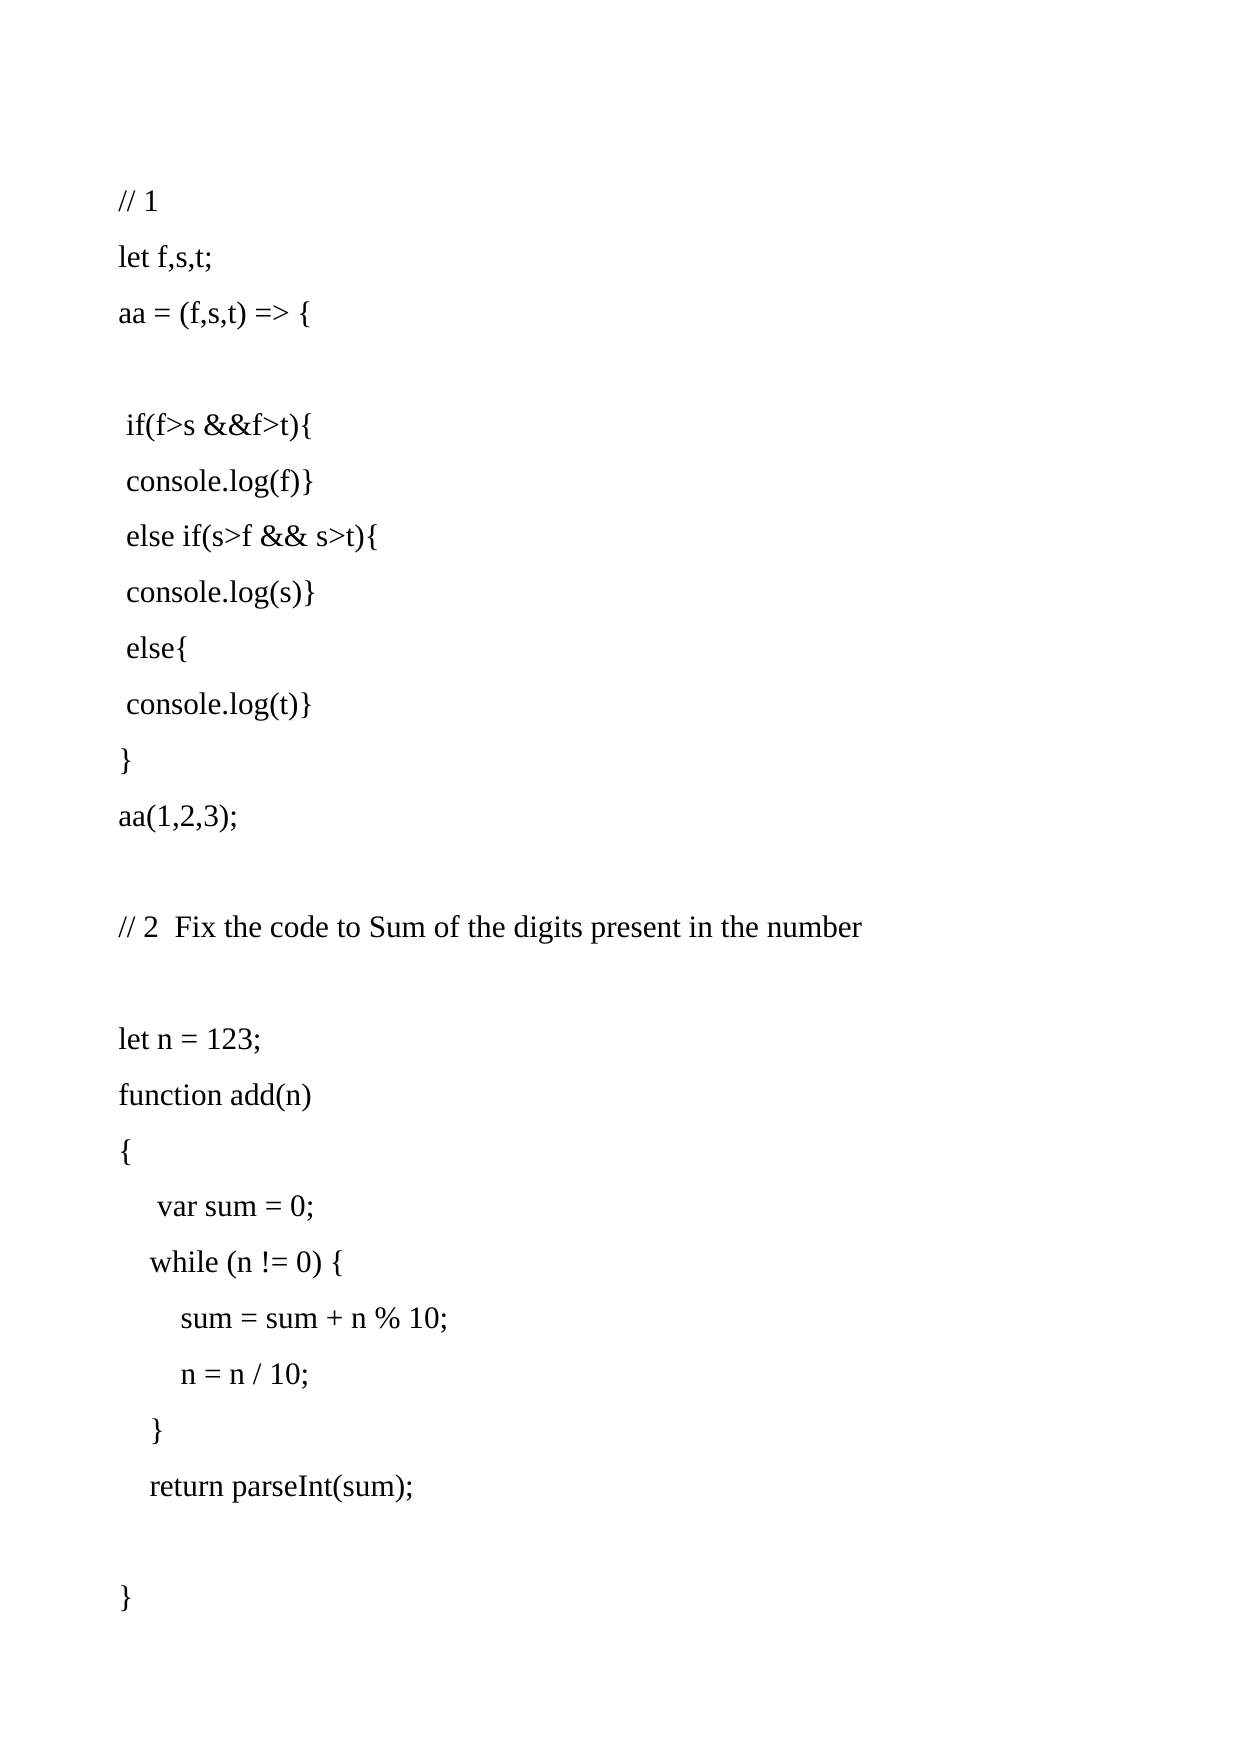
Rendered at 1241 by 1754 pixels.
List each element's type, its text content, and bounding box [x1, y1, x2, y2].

text } [118, 741, 1122, 777]
text // 2 Fix the code to Sum of the digits present in the number [118, 908, 1122, 944]
text if(f>s &&f>t){ [118, 406, 1122, 442]
text console.log(t)} [118, 685, 1122, 721]
text aa(1,2,3); [118, 797, 1122, 833]
text sum = sum + n % 10; [118, 1299, 1122, 1335]
text } [118, 1411, 1122, 1447]
text let n = 123; [118, 1020, 1122, 1056]
text var sum = 0; [118, 1188, 1122, 1224]
text let f,s,t; [118, 238, 1122, 274]
text } [118, 1578, 1122, 1614]
text aa = (f,s,t) => { [118, 294, 1122, 330]
text while (n != 0) { [118, 1243, 1122, 1279]
text else if(s>f && s>t){ [118, 518, 1122, 554]
text return parseInt(sum); [118, 1467, 1122, 1503]
text function add(n) [118, 1076, 1122, 1112]
text n = n / 10; [118, 1355, 1122, 1391]
text console.log(f)} [118, 462, 1122, 498]
text // 1 [118, 183, 1122, 219]
text else{ [118, 629, 1122, 665]
text { [118, 1132, 1122, 1168]
text console.log(s)} [118, 573, 1122, 609]
